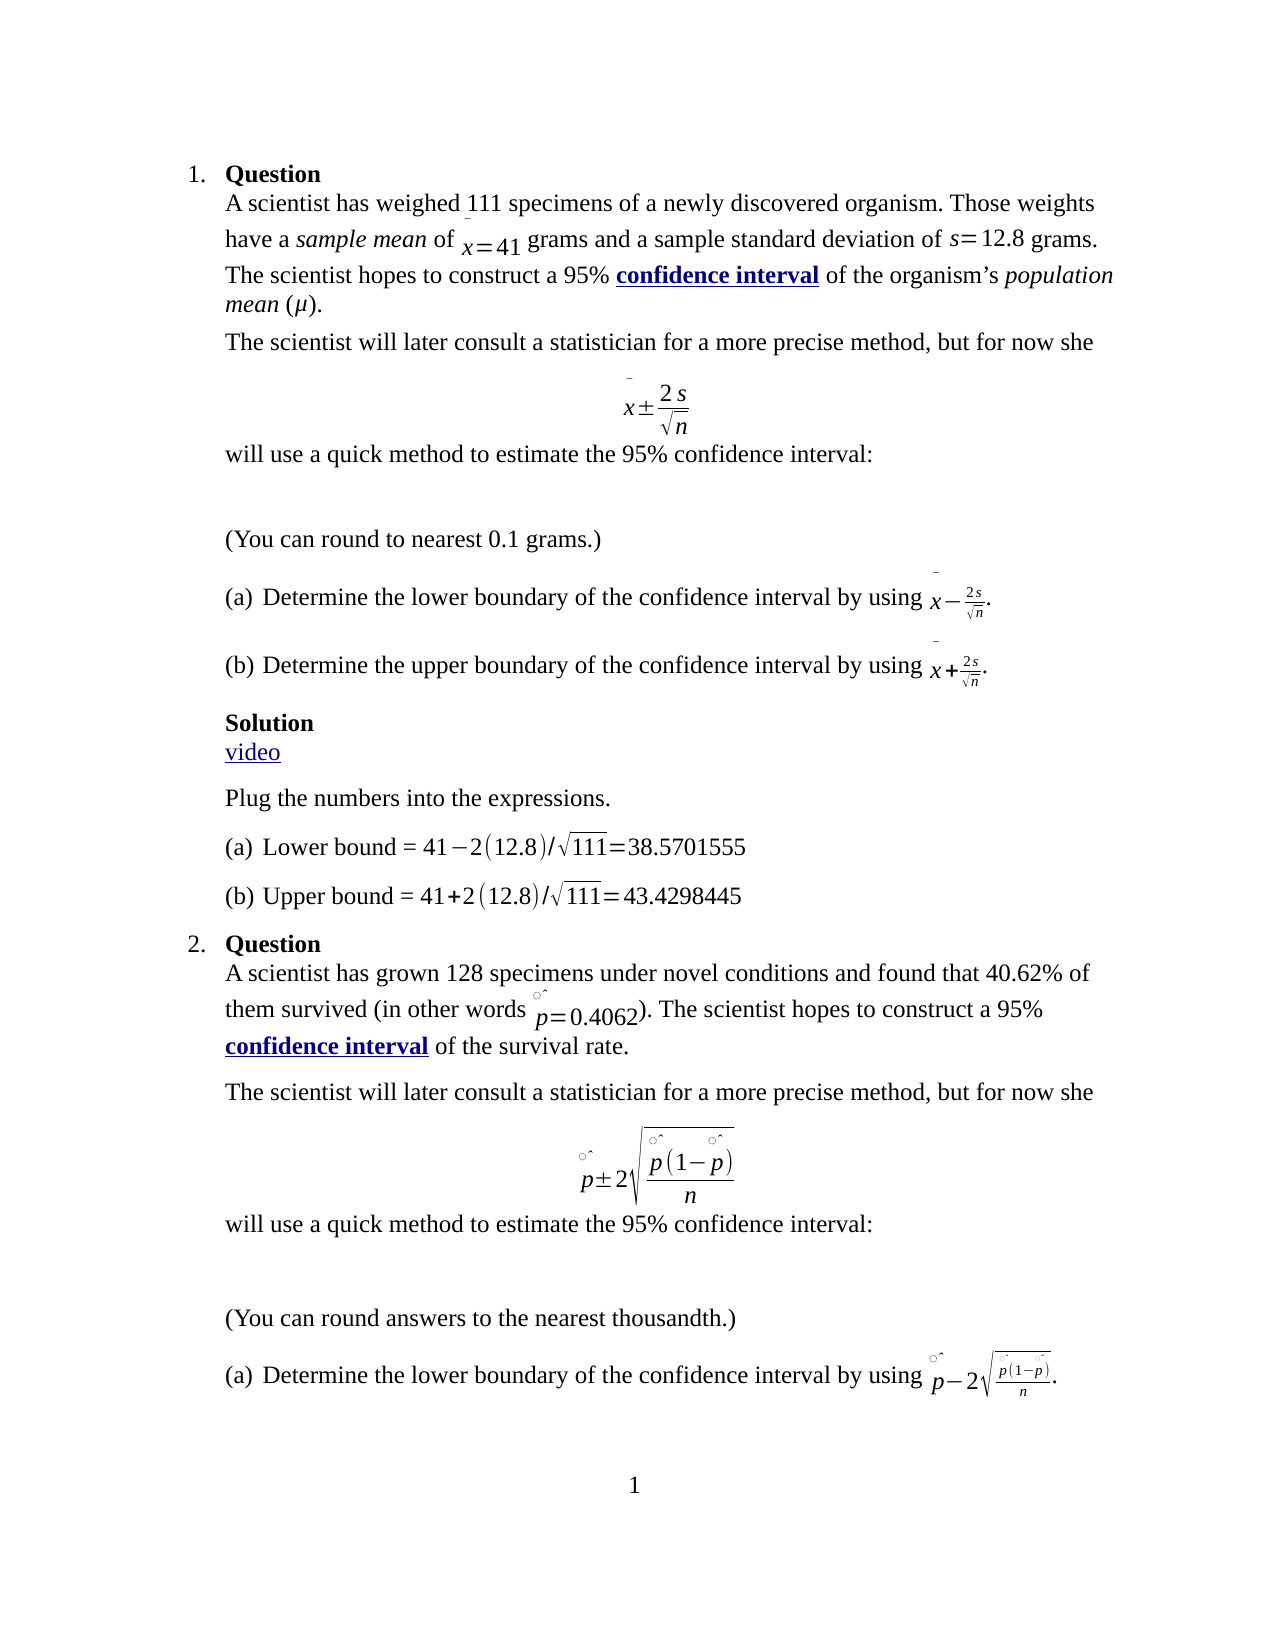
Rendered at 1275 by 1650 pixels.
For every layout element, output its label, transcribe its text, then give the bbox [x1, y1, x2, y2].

list Question A scientist has weighed 111 specimens of a newly discovered organism. Those weights have a sample mean of grams and a sample standard deviation of grams. The scientist hopes to construct a 95% confidence interval of the organism’s population mean (). [187, 159, 1125, 318]
list Question A scientist has grown 128 specimens under novel conditions and found that 40.62% of them survived (in other words ). The scientist hopes to construct a 95% confidence interval of the survival rate. [187, 929, 1125, 1059]
list Determine the lower boundary of the confidence interval by using . [225, 1349, 1125, 1400]
list (You can round answers to the nearest thousandth.) [187, 1303, 1125, 1331]
list Plug the numbers into the expressions. [187, 783, 1125, 812]
list Determine the upper boundary of the confidence interval by using . [225, 639, 1125, 690]
list Solution video [187, 708, 1125, 766]
list (You can round to nearest 0.1 grams.) [187, 524, 1125, 553]
list The scientist will later consult a statistician for a more precise method, but for now she will use a quick method to estimate the 95% confidence interval: [187, 327, 1125, 468]
list Upper bound = [225, 880, 1125, 911]
list The scientist will later consult a statistician for a more precise method, but for now she will use a quick method to estimate the 95% confidence interval: [187, 1077, 1125, 1238]
list Lower bound = [225, 830, 1125, 862]
list Determine the lower boundary of the confidence interval by using . [225, 571, 1125, 621]
